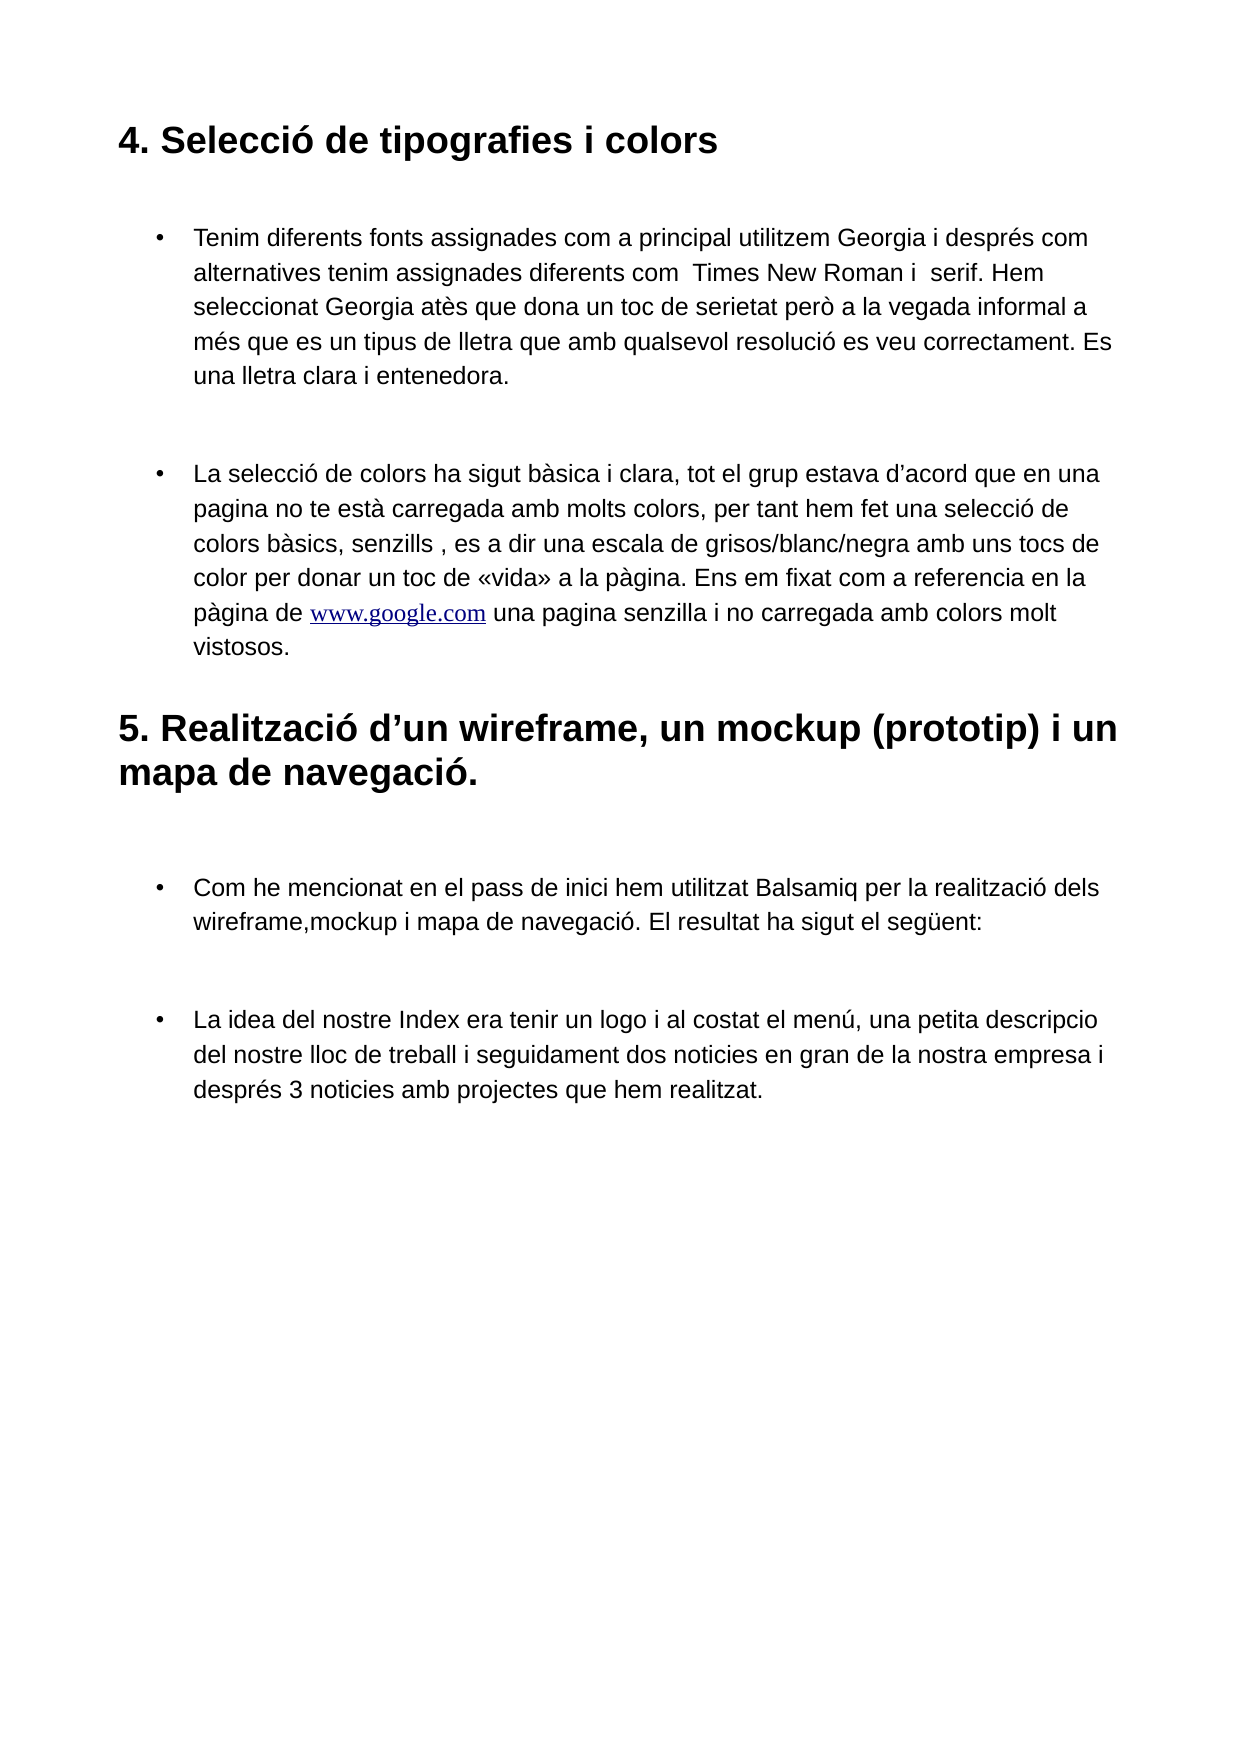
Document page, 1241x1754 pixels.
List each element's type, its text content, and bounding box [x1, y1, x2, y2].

list La selecció de colors ha sigut bàsica i clara, tot el grup estava d’acord que en una pagina no te està carregada amb molts colors, per tant hem fet una selecció de colors bàsics, senzills , es a dir una escala de grisos/blanc/negra amb uns tocs de color per donar un toc de «vida» a la pàgina. Ens em fixat com a referencia en la pàgina de www.google.com una pagina senzilla i no carregada amb colors molt vistosos. [156, 459, 1122, 661]
list Com he mencionat en el pass de inici hem utilitzat Balsamiq per la realització dels wireframe,mockup i mapa de navegació. El resultat ha sigut el següent: [156, 873, 1122, 936]
subtitle 4. Selecció de tipografies i colors [118, 118, 1122, 162]
list La idea del nostre Index era tenir un logo i al costat el menú, una petita descripcio del nostre lloc de treball i seguidament dos noticies en gran de la nostra empresa i després 3 noticies amb projectes que hem realitzat. [156, 1006, 1122, 1103]
subtitle 5. Realització d’un wireframe, un mockup (prototip) i un mapa de navegació. [118, 706, 1122, 793]
list Tenim diferents fonts assignades com a principal utilitzem Georgia i després com alternatives tenim assignades diferents com Times New Roman i serif. Hem seleccionat Georgia atès que dona un toc de serietat però a la vegada informal a més que es un tipus de lletra que amb qualsevol resolució es veu correctament. Es una lletra clara i entenedora. [156, 223, 1122, 390]
